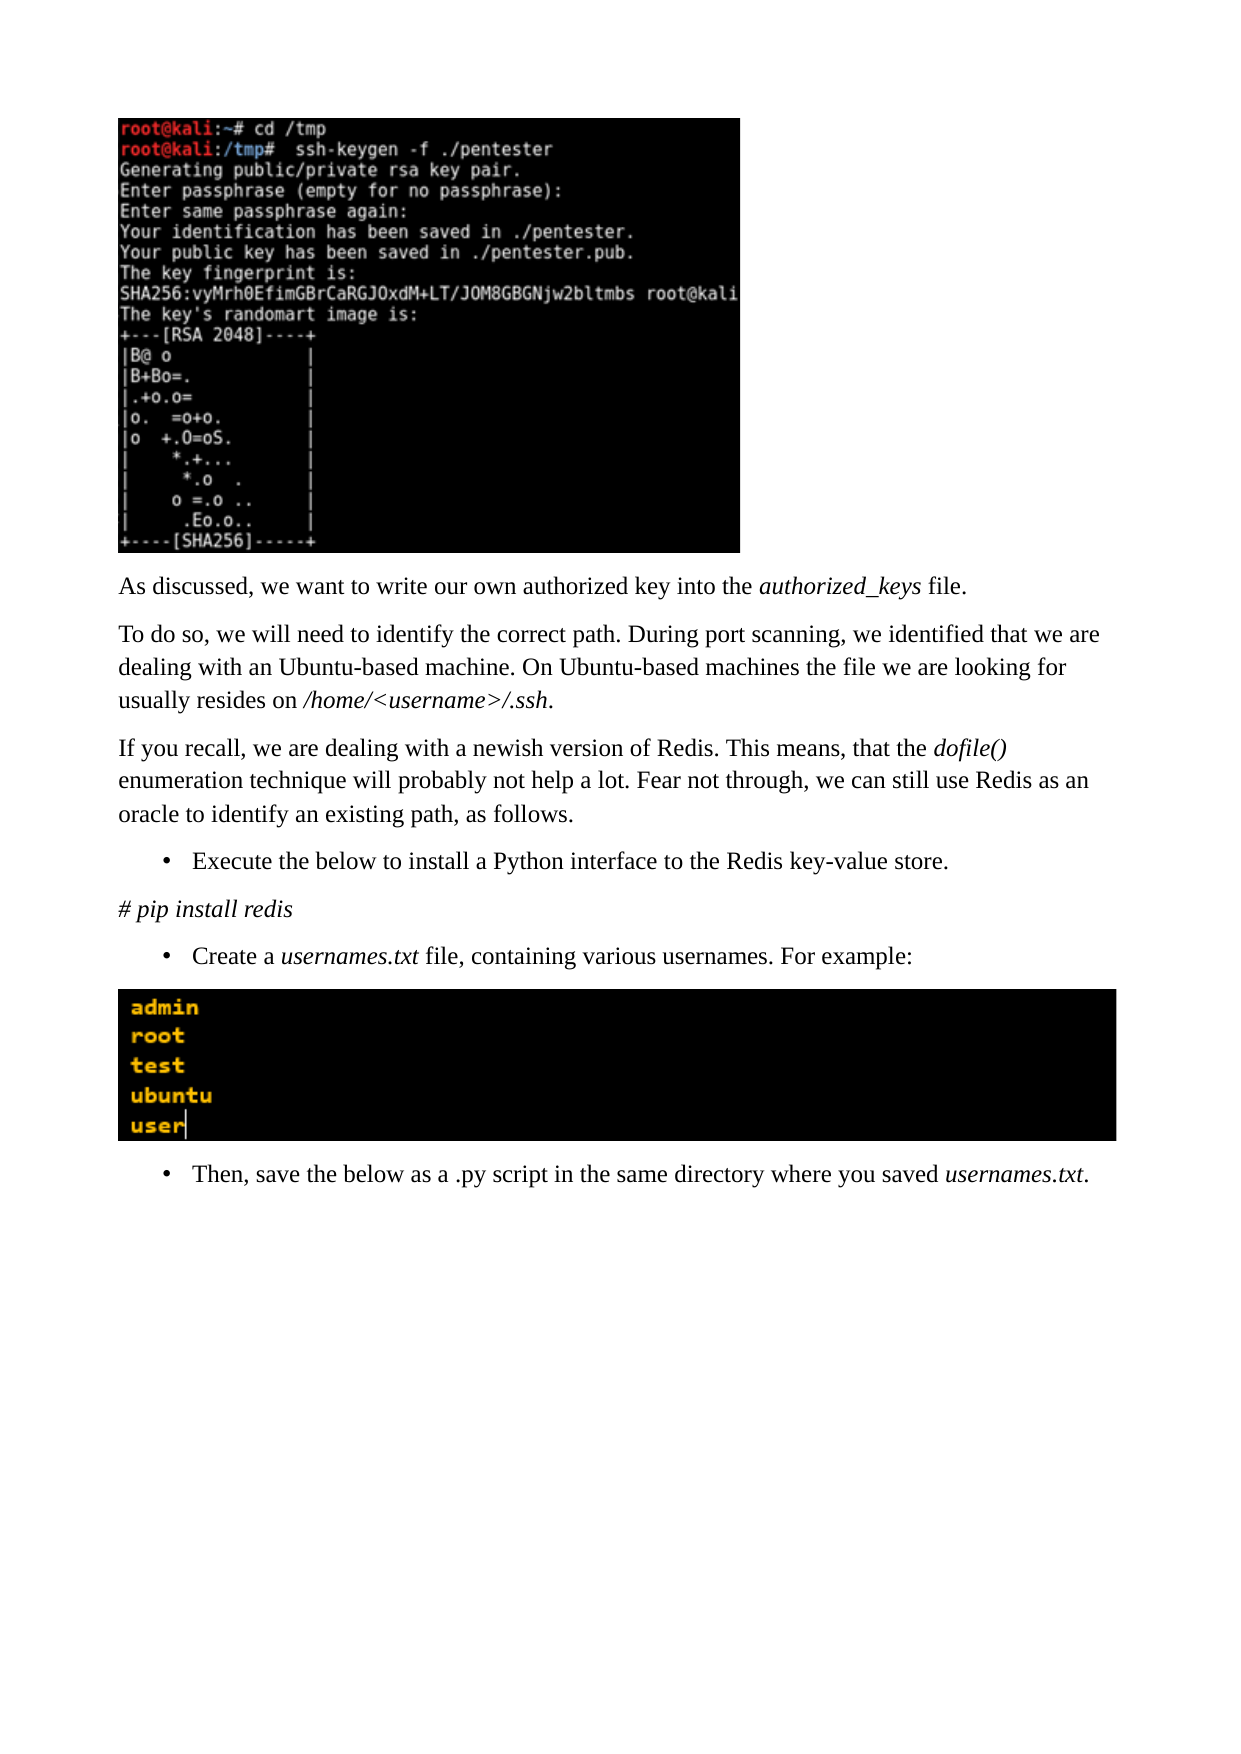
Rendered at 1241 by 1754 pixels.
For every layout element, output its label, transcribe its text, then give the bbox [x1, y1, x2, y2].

list Create a usernames.txt file, containing various usernames. For example: [162, 941, 1122, 970]
list Then, save the below as a .py script in the same directory where you saved usernames.txt. [162, 1159, 1122, 1188]
text As discussed, we want to write our own authorized key into the authorized_keys file. [118, 571, 1122, 600]
picture [118, 118, 740, 553]
text If you recall, we are dealing with a newish version of Redis. This means, that the dofile() enumeration technique will probably not help a lot. Fear not through, we can still use Redis as an oracle to identify an existing path, as follows. [118, 733, 1122, 827]
list Execute the below to install a Python interface to the Redis key-value store. [162, 846, 1122, 875]
picture [118, 989, 1117, 1141]
text # pip install redis [118, 894, 1122, 923]
text To do so, we will need to identify the correct path. During port scanning, we identified that we are dealing with an Ubuntu-based machine. On Ubuntu-based machines the file we are looking for usually resides on /home/<username>/.ssh. [118, 619, 1122, 714]
